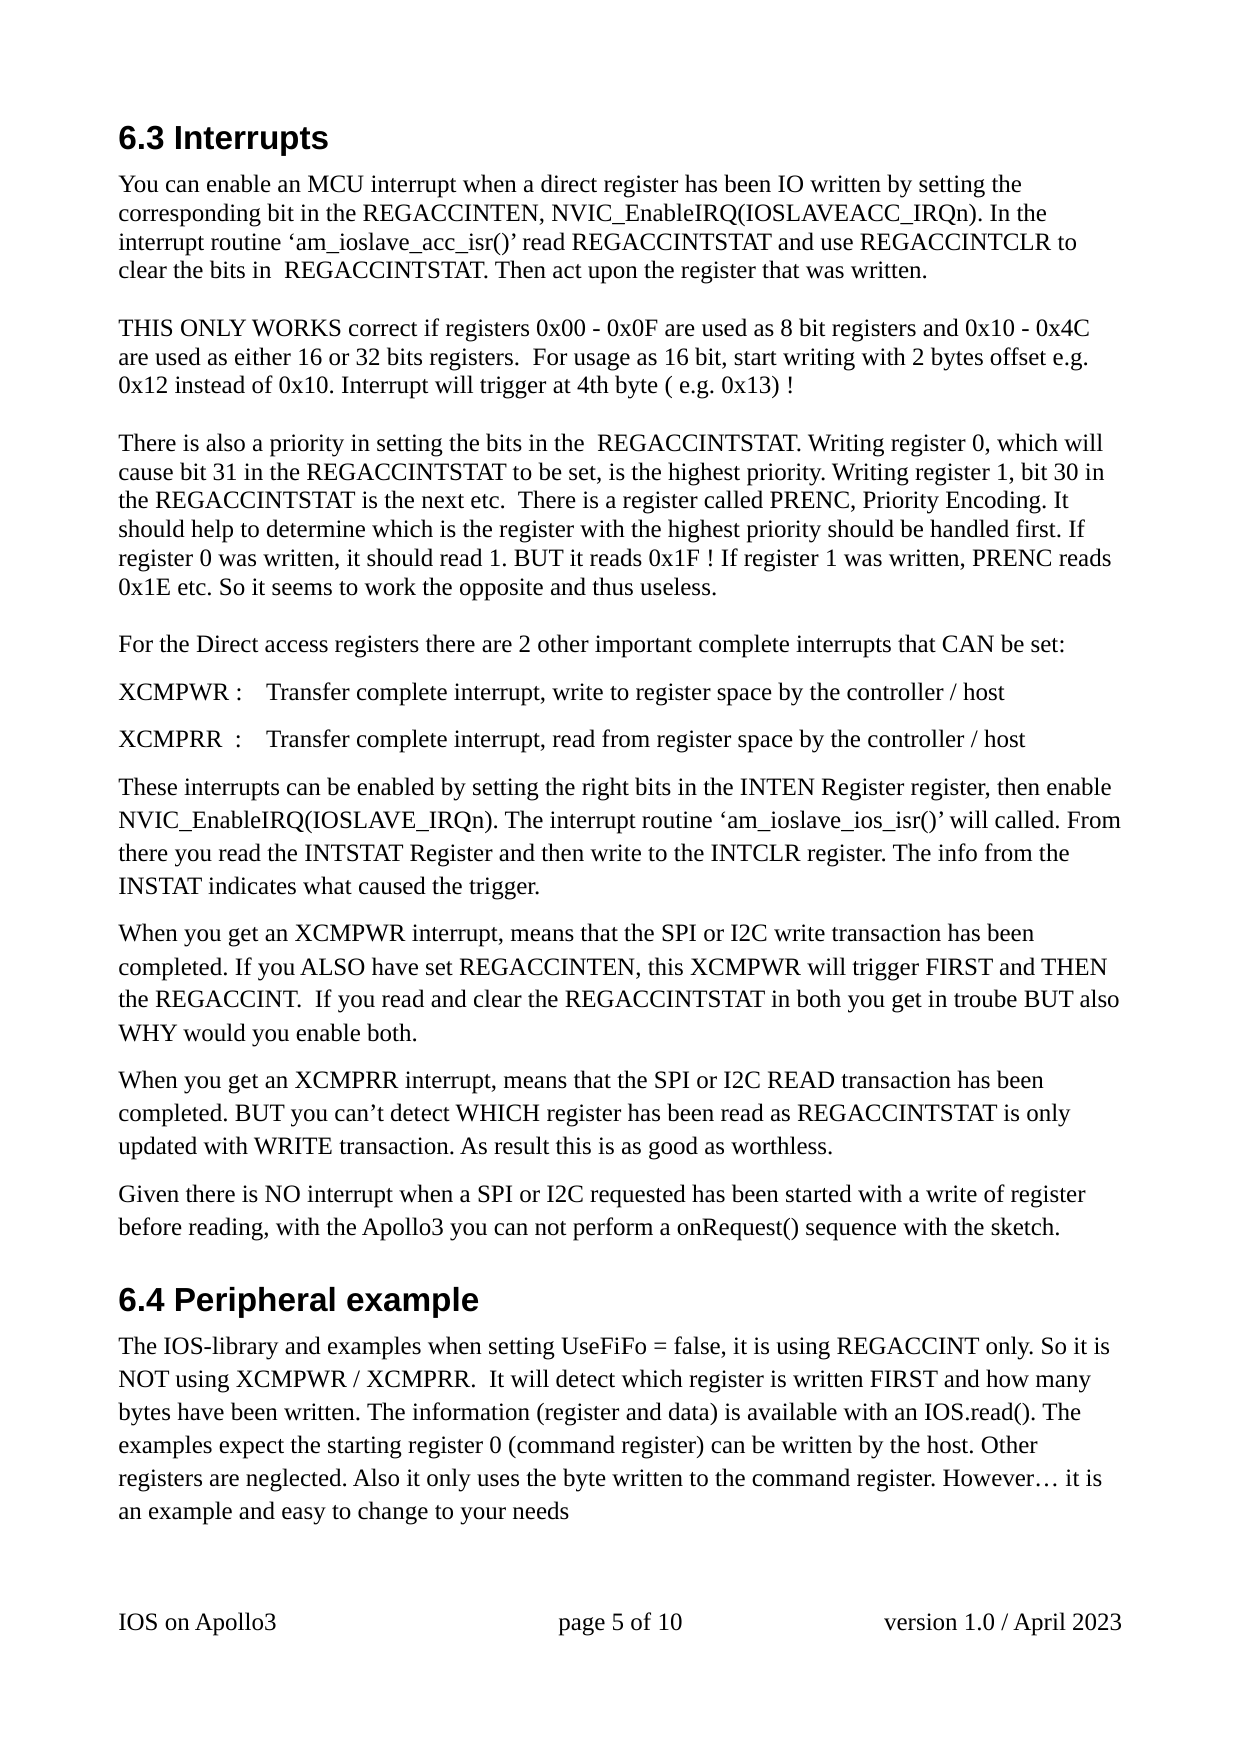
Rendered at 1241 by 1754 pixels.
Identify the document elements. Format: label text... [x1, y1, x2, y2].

text XCMPRR : Transfer complete interrupt, read from register space by the controller / host [118, 724, 1122, 753]
text You can enable an MCU interrupt when a direct register has been IO written by setting the corresponding bit in the REGACCINTEN, NVIC_EnableIRQ(IOSLAVEACC_IRQn). In the interrupt routine ‘am_ioslave_acc_isr()’ read REGACCINTSTAT and use REGACCINTCLR to clear the bits in REGACCINTSTAT. Then act upon the register that was written. [118, 169, 1122, 284]
text When you get an XCMPWR interrupt, means that the SPI or I2C write transaction has been completed. If you ALSO have set REGACCINTEN, this XCMPWR will trigger FIRST and THEN the REGACCINT. If you read and clear the REGACCINTSTAT in both you get in troube BUT also WHY would you enable both. [118, 918, 1122, 1046]
text XCMPWR : Transfer complete interrupt, write to register space by the controller / host [118, 677, 1122, 705]
text The IOS-library and examples when setting UseFiFo = false, it is using REGACCINT only. So it is NOT using XCMPWR / XCMPRR. It will detect which register is written FIRST and how many bytes have been written. The information (register and data) is available with an IOS.read(). The examples expect the starting register 0 (command register) can be written by the host. Other registers are neglected. Also it only uses the byte written to the command register. However… it is an example and easy to change to your needs [118, 1331, 1122, 1525]
text There is also a priority in setting the bits in the REGACCINTSTAT. Writing register 0, which will cause bit 31 in the REGACCINTSTAT to be set, is the highest priority. Writing register 1, bit 30 in the REGACCINTSTAT is the next etc. There is a register called PRENC, Priority Encoding. It should help to determine which is the register with the highest priority should be handled first. If register 0 was written, it should read 1. BUT it reads 0x1F ! If register 1 was written, PRENC reads 0x1E etc. So it seems to work the opposite and thus useless. [118, 428, 1122, 600]
text For the Direct access registers there are 2 other important complete interrupts that CAN be set: [118, 629, 1122, 658]
text These interrupts can be enabled by setting the right bits in the INTEN Register register, then enable NVIC_EnableIRQ(IOSLAVE_IRQn). The interrupt routine ‘am_ioslave_ios_isr()’ will called. From there you read the INTSTAT Register and then write to the INTCLR register. The info from the INSTAT indicates what caused the trigger. [118, 772, 1122, 900]
subtitle 6.3 Interrupts [118, 118, 1122, 157]
text THIS ONLY WORKS correct if registers 0x00 - 0x0F are used as 8 bit registers and 0x10 - 0x4C are used as either 16 or 32 bits registers. For usage as 16 bit, start writing with 2 bytes offset e.g. 0x12 instead of 0x10. Interrupt will trigger at 4th byte ( e.g. 0x13) ! [118, 313, 1122, 399]
text Given there is NO interrupt when a SPI or I2C requested has been started with a write of register before reading, with the Apollo3 you can not perform a onRequest() sequence with the sketch. [118, 1179, 1122, 1241]
text When you get an XCMPRR interrupt, means that the SPI or I2C READ transaction has been completed. BUT you can’t detect WHICH register has been read as REGACCINTSTAT is only updated with WRITE transaction. As result this is as good as worthless. [118, 1065, 1122, 1160]
subtitle 6.4 Peripheral example [118, 1280, 1122, 1319]
